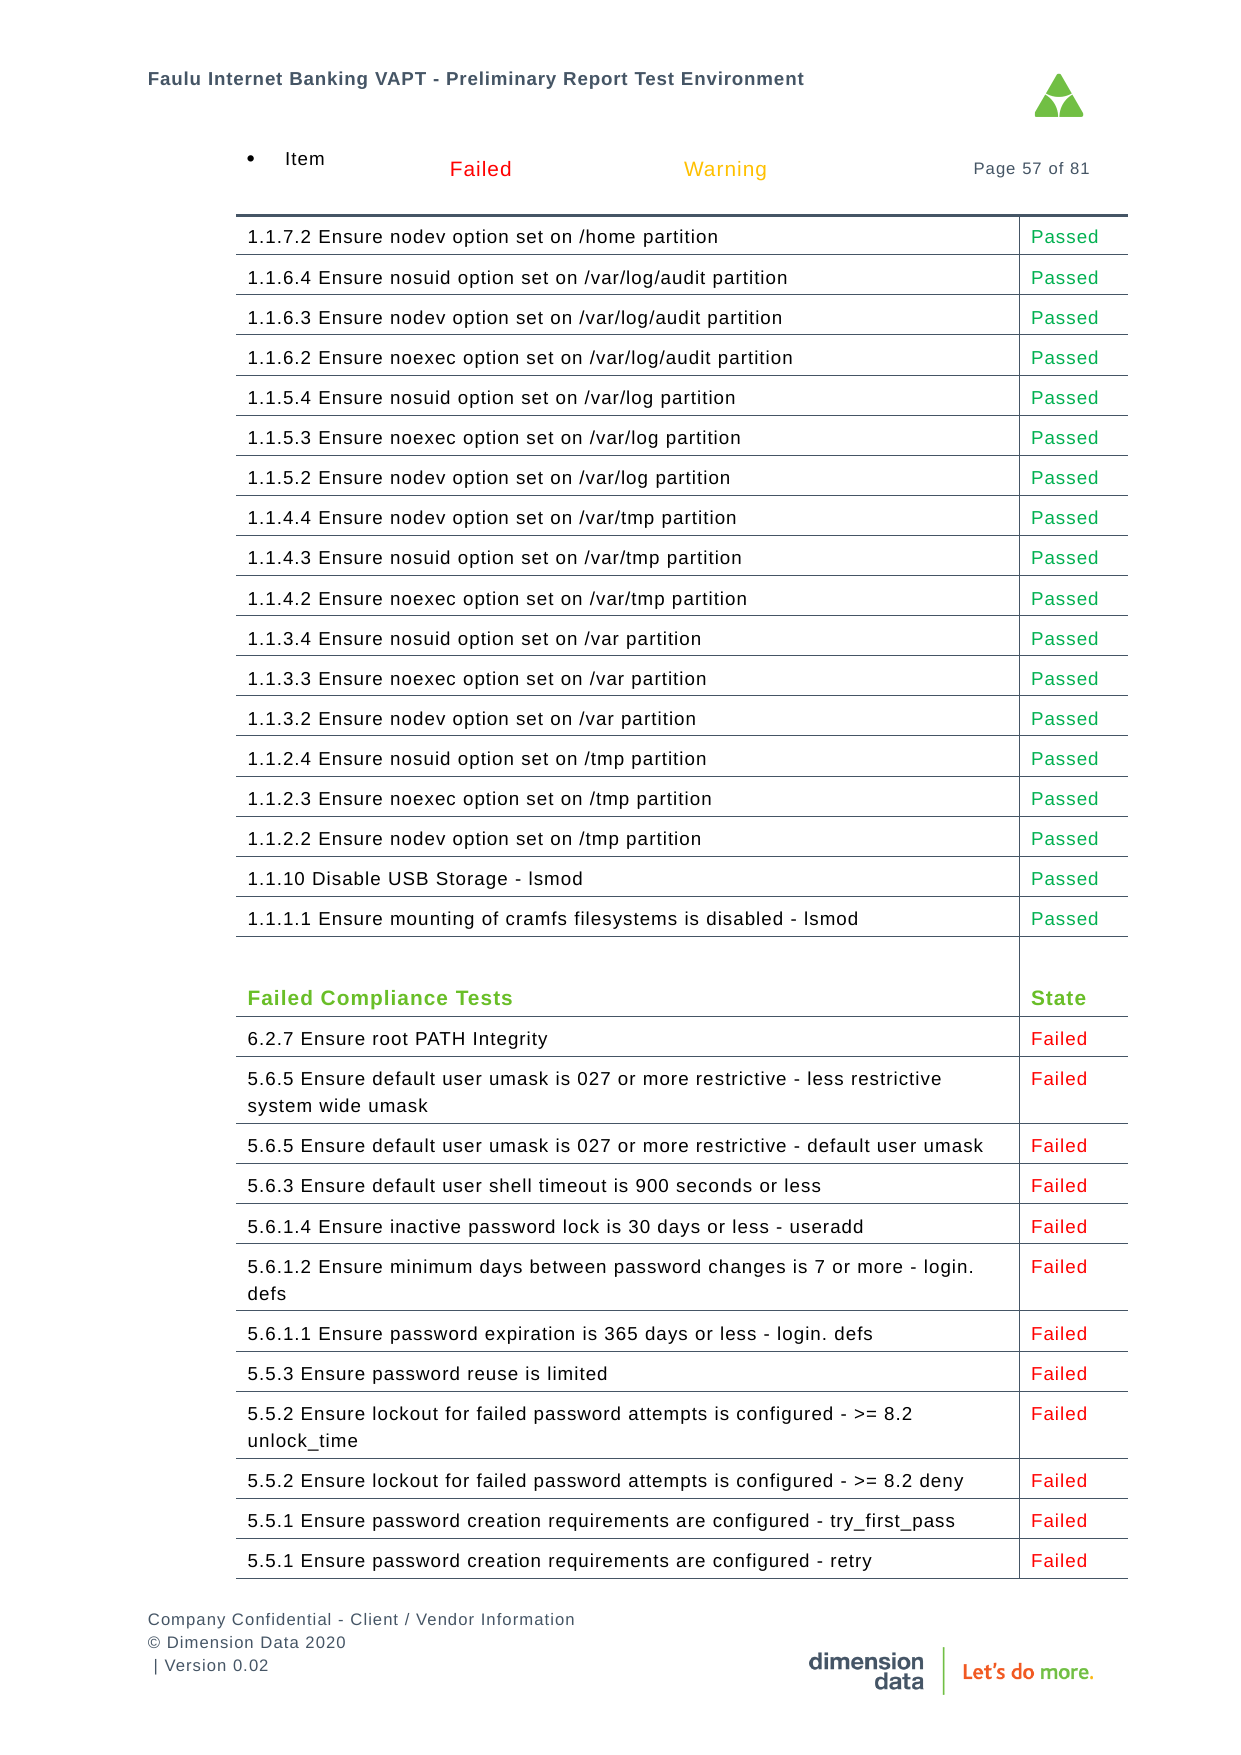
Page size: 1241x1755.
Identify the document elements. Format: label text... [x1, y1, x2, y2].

table_cell 1.1.2.3 Ensure noexec option set on /tmp partition [236, 777, 1019, 816]
table_header Warning [673, 148, 935, 214]
table_cell Passed [1020, 696, 1128, 735]
table_cell 5.5.2 Ensure lockout for failed password attempts is configured - >= 8.2 deny [236, 1459, 1019, 1498]
table_cell 1.1.3.2 Ensure nodev option set on /var partition [236, 696, 1019, 735]
table_cell 1.1.2.2 Ensure nodev option set on /tmp partition [236, 817, 1019, 856]
table_cell 5.5.3 Ensure password reuse is limited [236, 1352, 1019, 1391]
table_cell Failed Compliance Tests [236, 937, 1019, 1016]
table_cell Passed [1020, 616, 1128, 655]
table_cell 1.1.6.3 Ensure nodev option set on /var/log/audit partition [236, 295, 1019, 334]
table_cell 5.6.1.1 Ensure password expiration is 365 days or less - login. defs [236, 1311, 1019, 1351]
table_cell 5.5.1 Ensure password creation requirements are configured - retry [236, 1539, 1019, 1578]
table_cell 1.1.7.2 Ensure nodev option set on /home partition [236, 217, 1019, 254]
table_cell Passed [1020, 255, 1128, 294]
table_header Item [236, 148, 438, 214]
table_cell 1.1.4.2 Ensure noexec option set on /var/tmp partition [236, 576, 1019, 615]
table_cell Passed [1020, 376, 1128, 414]
table_cell Passed [1020, 496, 1128, 535]
table_cell 1.1.5.2 Ensure nodev option set on /var/log partition [236, 456, 1019, 495]
table_cell Failed [1020, 1244, 1128, 1310]
table_cell 5.5.2 Ensure lockout for failed password attempts is configured - >= 8.2 unlock_time [236, 1392, 1019, 1458]
table_cell 5.5.1 Ensure password creation requirements are configured - try_first_pass [236, 1499, 1019, 1538]
table_header Failed [438, 148, 673, 214]
table_cell Passed [1020, 777, 1128, 816]
table_cell Passed [1020, 736, 1128, 776]
table_cell Passed [1020, 217, 1128, 254]
table_cell Failed [1020, 1539, 1128, 1578]
table_cell 1.1.4.4 Ensure nodev option set on /var/tmp partition [236, 496, 1019, 535]
table_cell 1.1.1.1 Ensure mounting of cramfs filesystems is disabled - lsmod [236, 897, 1019, 936]
table_cell Passed [1020, 416, 1128, 455]
table_cell Passed [1020, 456, 1128, 495]
table_cell Failed [1020, 1392, 1128, 1458]
table_cell 1.1.6.4 Ensure nosuid option set on /var/log/audit partition [236, 255, 1019, 294]
table_cell Passed [1020, 897, 1128, 936]
table_cell 1.1.10 Disable USB Storage - lsmod [236, 857, 1019, 896]
table_cell 1.1.3.3 Ensure noexec option set on /var partition [236, 656, 1019, 695]
table_cell Failed [1020, 1352, 1128, 1391]
table_cell 6.2.7 Ensure root PATH Integrity [236, 1017, 1019, 1056]
table_cell 5.6.3 Ensure default user shell timeout is 900 seconds or less [236, 1164, 1019, 1203]
table_cell Failed [1020, 1204, 1128, 1243]
table_cell Failed [1020, 1017, 1128, 1056]
table_header Passed [935, 148, 1128, 214]
table_cell 1.1.5.4 Ensure nosuid option set on /var/log partition [236, 376, 1019, 414]
table_cell 1.1.5.3 Ensure noexec option set on /var/log partition [236, 416, 1019, 455]
table_cell Failed [1020, 1057, 1128, 1123]
table_cell 1.1.3.4 Ensure nosuid option set on /var partition [236, 616, 1019, 655]
table_cell Passed [1020, 656, 1128, 695]
table_cell Failed [1020, 1124, 1128, 1163]
table_cell Failed [1020, 1164, 1128, 1203]
table_cell Passed [1020, 536, 1128, 575]
table_cell State [1020, 937, 1128, 1016]
table_cell 1.1.2.4 Ensure nosuid option set on /tmp partition [236, 736, 1019, 776]
table_cell 5.6.5 Ensure default user umask is 027 or more restrictive - less restrictive system wide umask [236, 1057, 1019, 1123]
table_cell 5.6.1.4 Ensure inactive password lock is 30 days or less - useradd [236, 1204, 1019, 1243]
table_cell 1.1.4.3 Ensure nosuid option set on /var/tmp partition [236, 536, 1019, 575]
table_cell Passed [1020, 817, 1128, 856]
table_cell Passed [1020, 295, 1128, 334]
table_cell Passed [1020, 857, 1128, 896]
table_cell Failed [1020, 1459, 1128, 1498]
table_cell 5.6.1.2 Ensure minimum days between password changes is 7 or more - login. defs [236, 1244, 1019, 1310]
table_cell Passed [1020, 335, 1128, 374]
table_cell Passed [1020, 576, 1128, 615]
table_cell Failed [1020, 1499, 1128, 1538]
table_cell Failed [1020, 1311, 1128, 1351]
table_cell 5.6.5 Ensure default user umask is 027 or more restrictive - default user umask [236, 1124, 1019, 1163]
table_cell 1.1.6.2 Ensure noexec option set on /var/log/audit partition [236, 335, 1019, 374]
